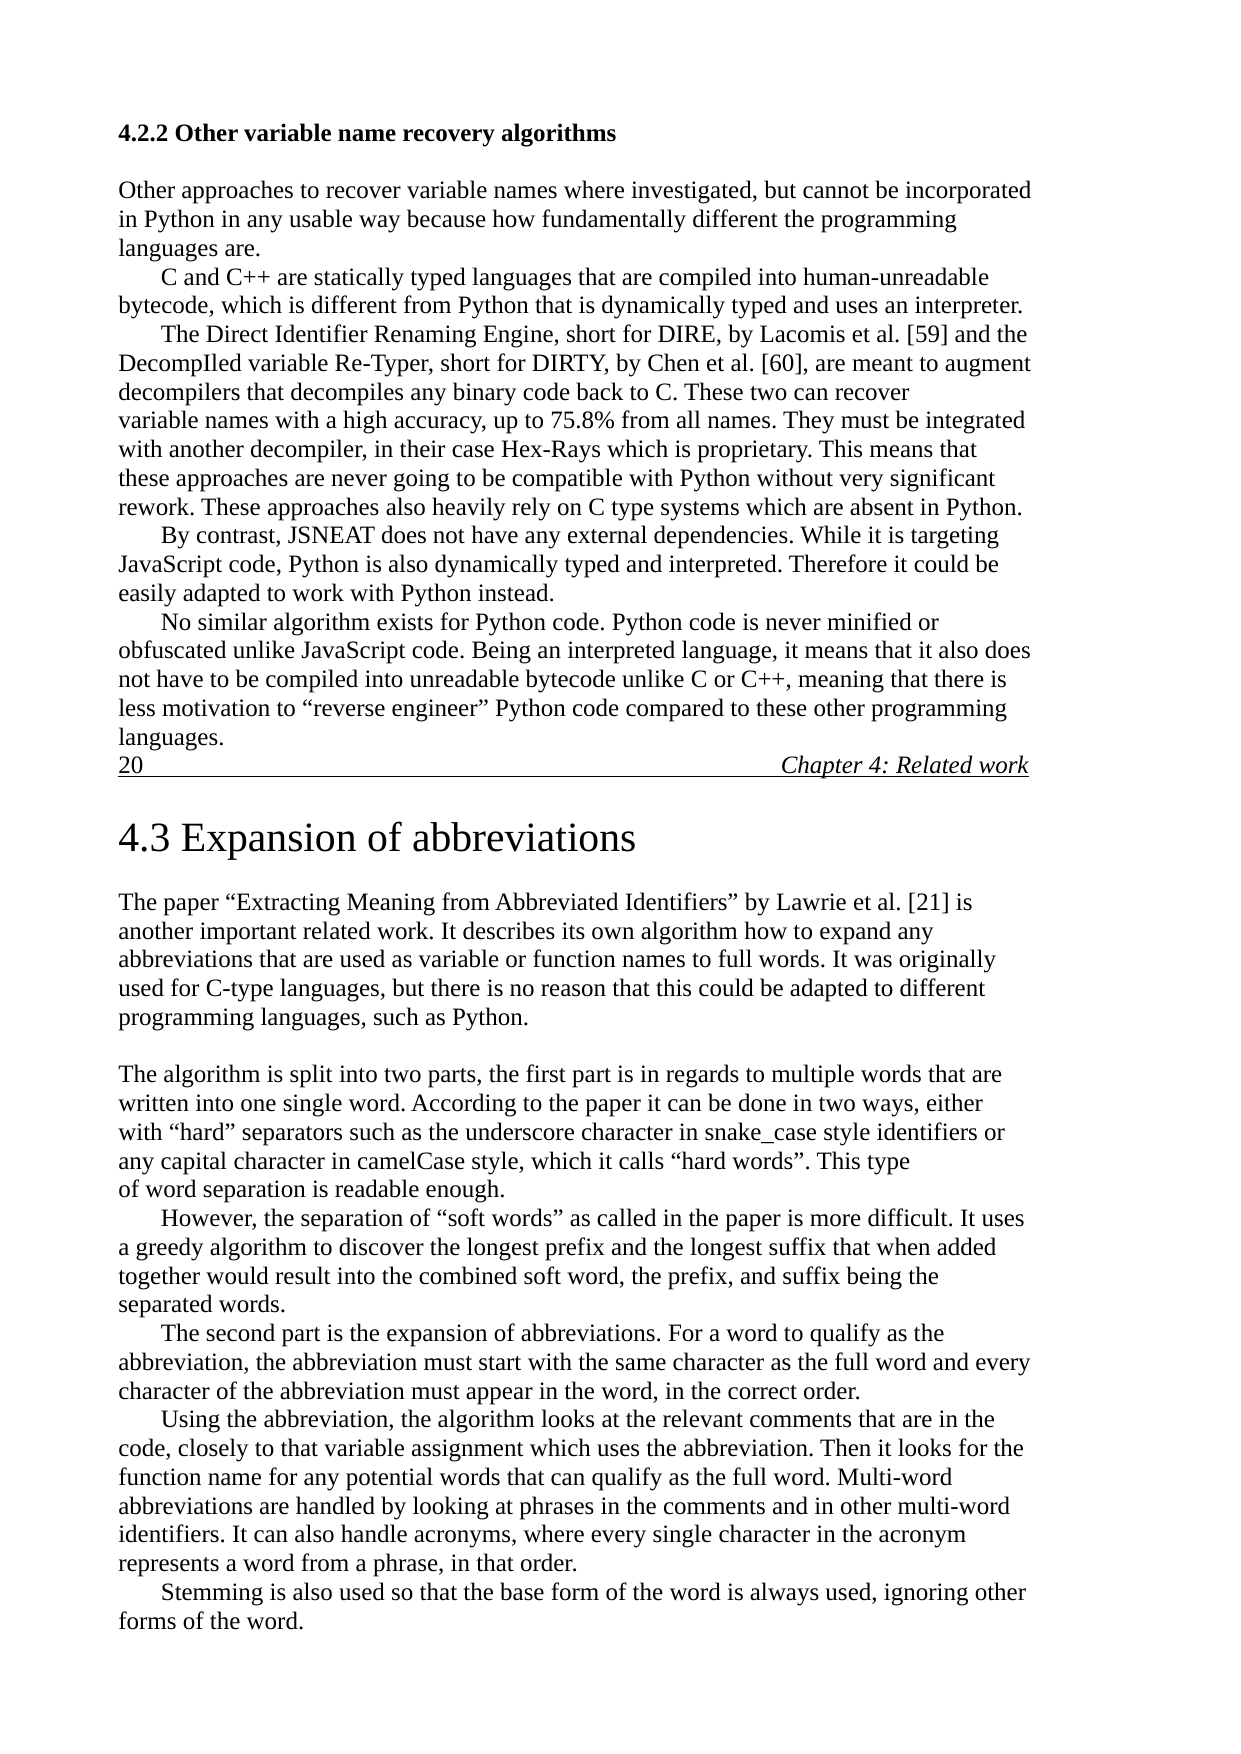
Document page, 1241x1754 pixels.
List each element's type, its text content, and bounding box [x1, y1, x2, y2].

text C and C++ are statically typed languages that are compiled into human-unreadable bytecode, which is different from Python that is dynamically typed and uses an interpreter. [118, 262, 1033, 319]
text The Direct Identifier Renaming Engine, short for DIRE, by Lacomis et al. [59] and the DecompIled variable Re-Typer, short for DIRTY, by Chen et al. [60], are meant to augment decompilers that decompiles any binary code back to C. These two can recover [118, 319, 1033, 406]
text No similar algorithm exists for Python code. Python code is never minified or obfuscated unlike JavaScript code. Being an interpreted language, it means that it also does not have to be compiled into unreadable bytecode unlike C or C++, meaning that there is less motivation to “reverse engineer” Python code compared to these other programming languages. [118, 607, 1033, 751]
text JavaScript code, Python is also dynamically typed and interpreted. Therefore it could be easily adapted to work with Python instead. [118, 549, 1033, 607]
text However, the separation of “soft words” as called in the paper is more difficult. It uses a greedy algorithm to discover the longest prefix and the longest suffix that when added together would result into the combined soft word, the prefix, and suffix being the separated words. [118, 1203, 1033, 1318]
text By contrast, JSNEAT does not have any external dependencies. While it is targeting [118, 521, 1033, 549]
text Stemming is also used so that the base form of the word is always used, ignoring other forms of the word. [118, 1577, 1033, 1634]
subtitle 4.3 Expansion of abbreviations [118, 812, 1033, 860]
text 4.2.2 Other variable name recovery algorithms [118, 118, 1033, 147]
text Using the abbreviation, the algorithm looks at the relevant comments that are in the code, closely to that variable assignment which uses the abbreviation. Then it looks for the function name for any potential words that can qualify as the full word. Multi-word abbreviations are handled by looking at phrases in the comments and in other multi-word identifiers. It can also handle acronyms, where every single character in the acronym represents a word from a phrase, in that order. [118, 1404, 1033, 1577]
text The second part is the expansion of abbreviations. For a word to qualify as the abbreviation, the abbreviation must start with the same character as the full word and every character of the abbreviation must appear in the word, in the correct order. [118, 1318, 1033, 1404]
text 20 Chapter 4: Related work [118, 751, 1033, 779]
text The paper “Extracting Meaning from Abbreviated Identifiers” by Lawrie et al. [21] is another important related work. It describes its own algorithm how to expand any abbreviations that are used as variable or function names to full words. It was originally used for C-type languages, but there is no reason that this could be adapted to different programming languages, such as Python. [118, 887, 1033, 1031]
text Other approaches to recover variable names where investigated, but cannot be incorporated in Python in any usable way because how fundamentally different the programming languages are. [118, 176, 1033, 262]
text The algorithm is split into two parts, the first part is in regards to multiple words that are written into one single word. According to the paper it can be done in two ways, either with “hard” separators such as the underscore character in snake_case style identifiers or any capital character in camelCase style, which it calls “hard words”. This type [118, 1059, 1033, 1174]
text of word separation is readable enough. [118, 1174, 1033, 1203]
text variable names with a high accuracy, up to 75.8% from all names. They must be integrated with another decompiler, in their case Hex-Rays which is proprietary. This means that these approaches are never going to be compatible with Python without very significant rework. These approaches also heavily rely on C type systems which are absent in Python. [118, 406, 1033, 521]
